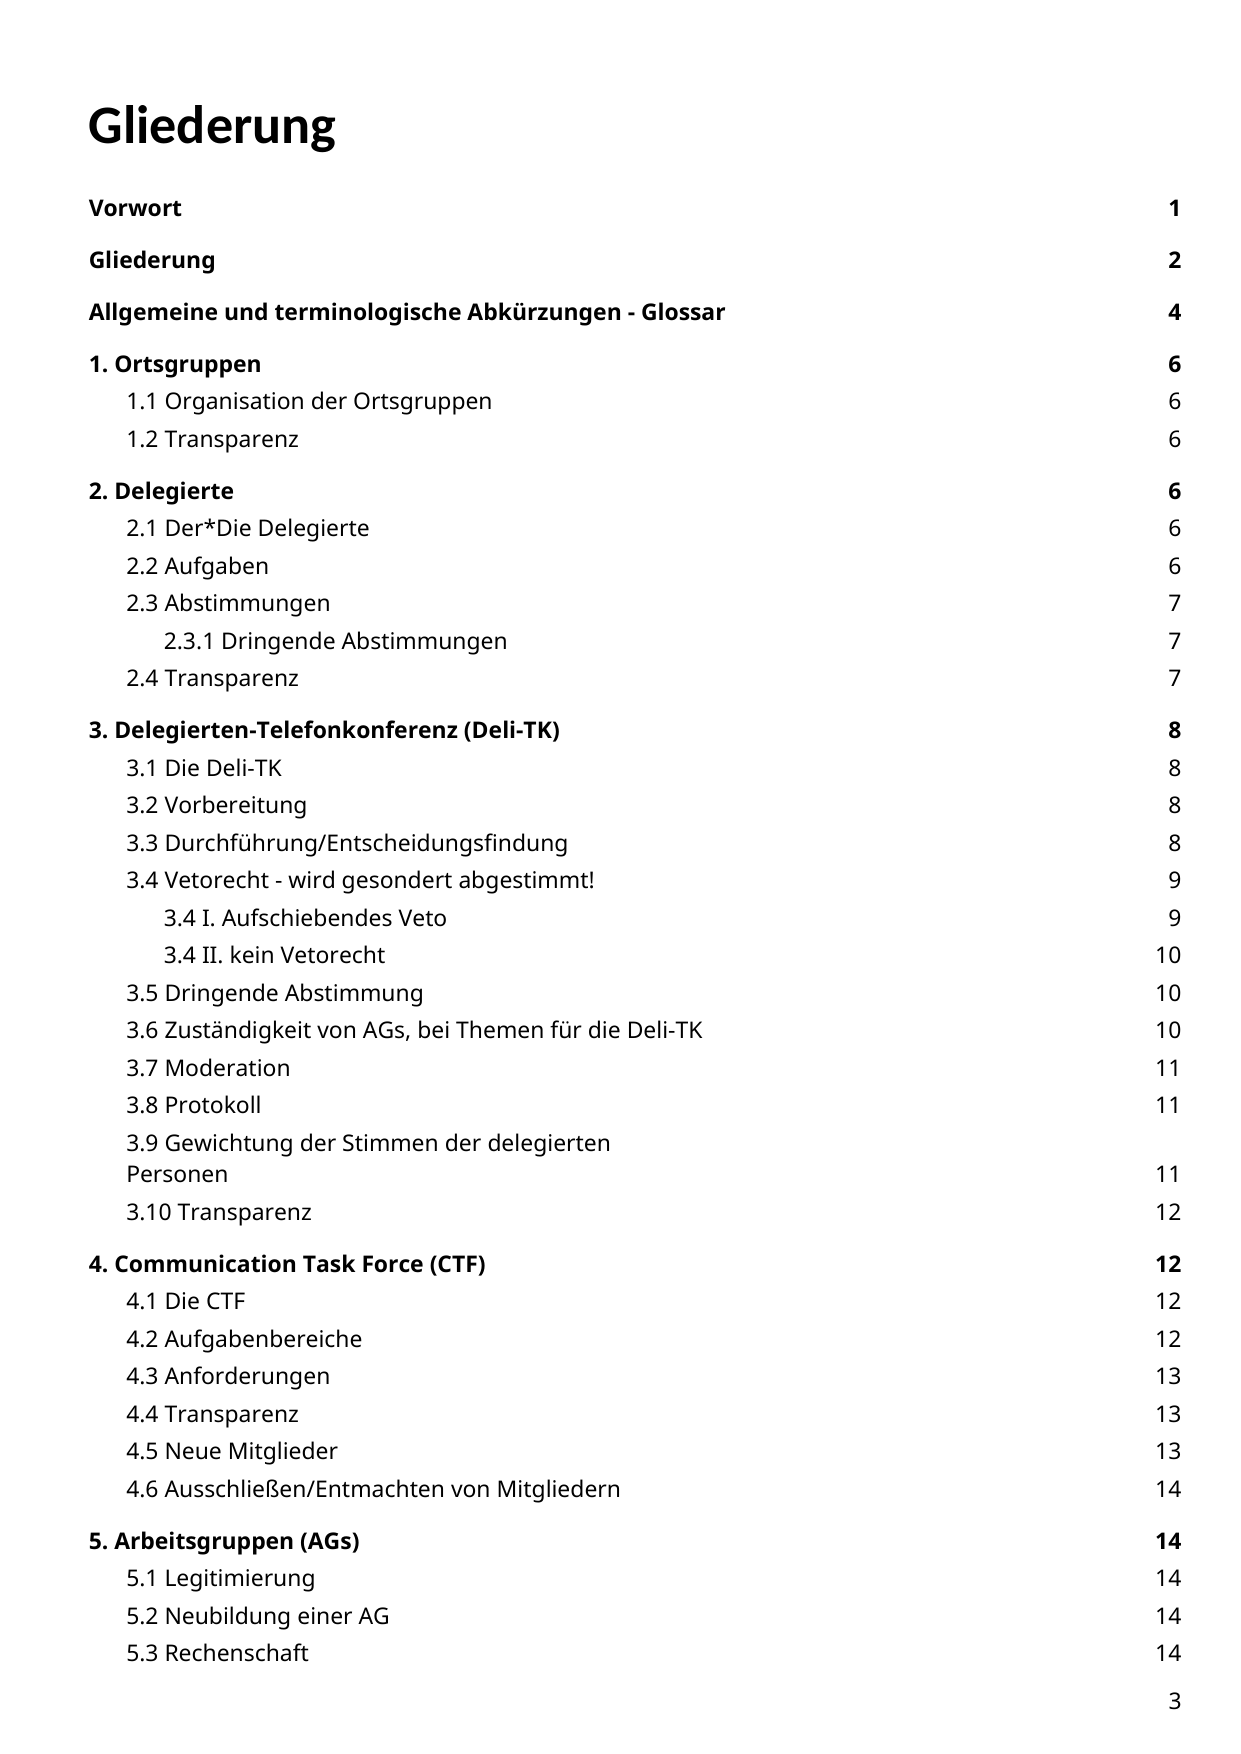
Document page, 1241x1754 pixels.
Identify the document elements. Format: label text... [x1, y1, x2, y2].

text 5.2 Neubildung einer AG 14 [126, 1600, 1181, 1631]
subtitle Gliederung [88, 91, 1181, 157]
text 4.3 Anforderungen 13 [126, 1360, 1181, 1391]
text 3.8 Protokoll 11 [126, 1089, 1181, 1121]
text 3.3 Durchführung/Entscheidungsfindung 8 [126, 827, 1181, 858]
text 4.1 Die CTF 12 [126, 1285, 1181, 1316]
text 3.9 Gewichtung der Stimmen der delegierten Personen 11 [126, 1127, 1181, 1189]
text Allgemeine und terminologische Abkürzungen - Glossar 4 [88, 296, 1181, 327]
text 3.1 Die Deli-TK 8 [126, 752, 1181, 783]
text 2.3.1 Dringende Abstimmungen 7 [163, 625, 1181, 656]
text 3.10 Transparenz 12 [126, 1196, 1181, 1227]
text 1.2 Transparenz 6 [126, 423, 1181, 454]
text 3.6 Zuständigkeit von AGs, bei Themen für die Deli-TK 10 [126, 1014, 1181, 1046]
text 2.4 Transparenz 7 [126, 662, 1181, 693]
text 3.4 I. Aufschiebendes Veto 9 [163, 902, 1181, 933]
text 3.4 II. kein Vetorecht 10 [163, 939, 1181, 971]
text 5.3 Rechenschaft 14 [126, 1637, 1181, 1668]
text 2. Delegierte 6 [88, 475, 1181, 506]
text 3. Delegierten-Telefonkonferenz (Deli-TK) 8 [88, 714, 1181, 746]
text 5. Arbeitsgruppen (AGs) 14 [88, 1525, 1181, 1556]
text 2.3 Abstimmungen 7 [126, 587, 1181, 618]
text 4.5 Neue Mitglieder 13 [126, 1435, 1181, 1466]
text 4.2 Aufgabenbereiche 12 [126, 1323, 1181, 1354]
text Vorwort 1 [88, 191, 1181, 223]
text Gliederung 2 [88, 243, 1181, 275]
text 2.2 Aufgaben 6 [126, 550, 1181, 581]
text 3.2 Vorbereitung 8 [126, 789, 1181, 821]
text 2.1 Der*Die Delegierte 6 [126, 512, 1181, 543]
text 3.4 Vetorecht - wird gesondert abgestimmt! 9 [126, 864, 1181, 896]
text 3.7 Moderation 11 [126, 1052, 1181, 1083]
text 4. Communication Task Force (CTF) 12 [88, 1248, 1181, 1279]
text 1. Ortsgruppen 6 [88, 348, 1181, 379]
text 5.1 Legitimierung 14 [126, 1562, 1181, 1593]
text 3.5 Dringende Abstimmung 10 [126, 977, 1181, 1008]
text 4.4 Transparenz 13 [126, 1398, 1181, 1429]
text 1.1 Organisation der Ortsgruppen 6 [126, 385, 1181, 416]
text 4.6 Ausschließen/Entmachten von Mitgliedern 14 [126, 1473, 1181, 1504]
